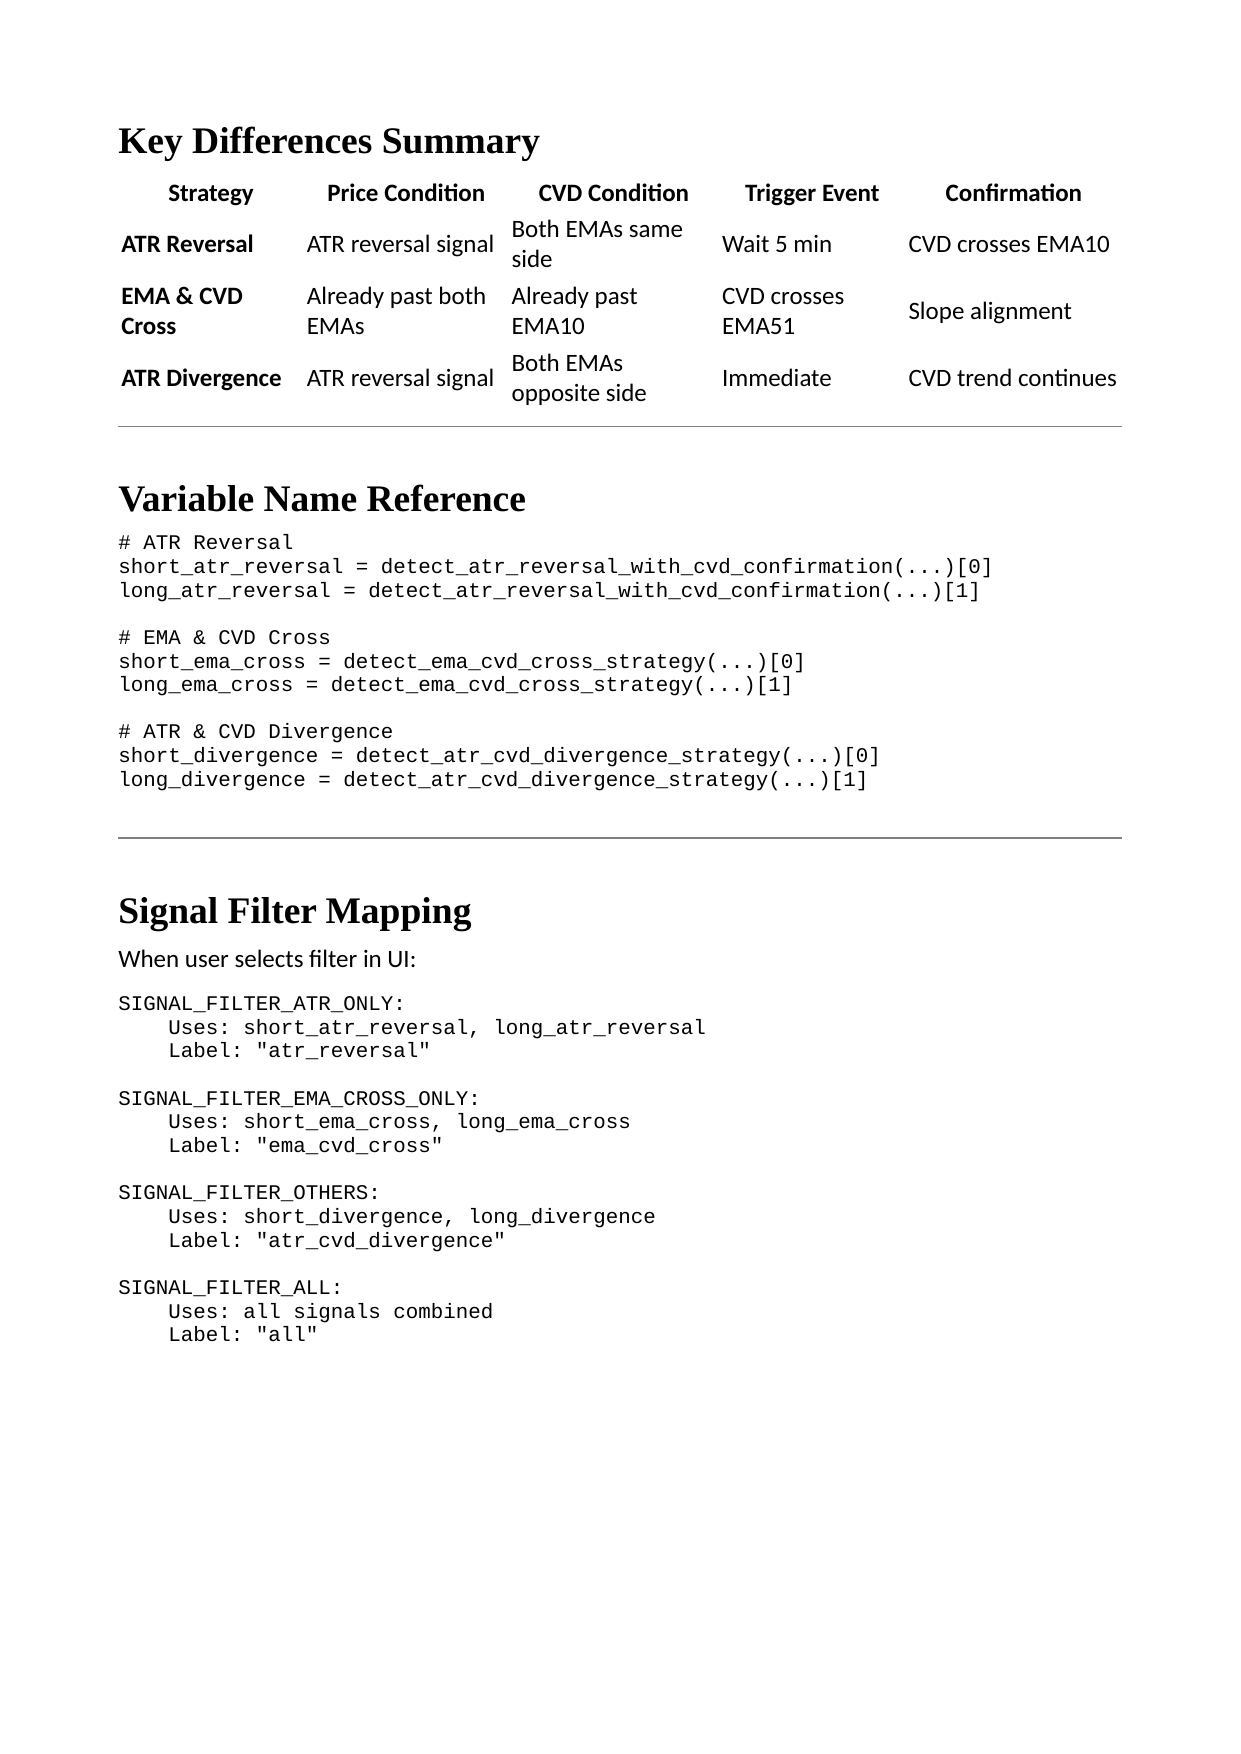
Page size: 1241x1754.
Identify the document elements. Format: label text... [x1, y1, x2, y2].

text short_atr_reversal = detect_atr_reversal_with_cvd_confirmation(...)[0] [118, 556, 1122, 580]
text # EMA & CVD Cross [118, 627, 1122, 651]
text SIGNAL_FILTER_ATR_ONLY: [118, 993, 1122, 1017]
table_header Trigger Event [719, 174, 905, 210]
text Label: "ema_cvd_cross" [118, 1135, 1122, 1159]
table_cell Wait 5 min [719, 210, 905, 277]
text # ATR Reversal [118, 532, 1122, 556]
text Label: "all" [118, 1324, 1122, 1348]
text # ATR & CVD Divergence [118, 722, 1122, 745]
text SIGNAL_FILTER_EMA_CROSS_ONLY: [118, 1088, 1122, 1111]
text long_ema_cross = detect_ema_cvd_cross_strategy(...)[1] [118, 674, 1122, 698]
text short_divergence = detect_atr_cvd_divergence_strategy(...)[0] [118, 745, 1122, 769]
table_cell Slope alignment [905, 277, 1122, 344]
table_cell ATR reversal signal [304, 210, 508, 277]
text long_divergence = detect_atr_cvd_divergence_strategy(...)[1] [118, 769, 1122, 792]
table_header CVD Condition [509, 174, 719, 210]
table_cell ATR reversal signal [304, 344, 508, 411]
table_cell ATR Divergence [118, 344, 304, 411]
table_cell Immediate [719, 344, 905, 411]
table_cell Both EMAs same side [509, 210, 719, 277]
text When user selects filter in UI: [118, 944, 1122, 974]
subtitle Signal Filter Mapping [118, 888, 1122, 931]
text long_atr_reversal = detect_atr_reversal_with_cvd_confirmation(...)[1] [118, 580, 1122, 603]
table_cell ATR Reversal [118, 210, 304, 277]
table_header Confirmation [905, 174, 1122, 210]
table_cell Already past both EMAs [304, 277, 508, 344]
subtitle Variable Name Reference [118, 477, 1122, 520]
text SIGNAL_FILTER_ALL: [118, 1277, 1122, 1301]
text SIGNAL_FILTER_OTHERS: [118, 1182, 1122, 1206]
table_header Strategy [118, 174, 304, 210]
table_cell EMA & CVD Cross [118, 277, 304, 344]
table_cell Both EMAs opposite side [509, 344, 719, 411]
table_cell CVD trend continues [905, 344, 1122, 411]
text Uses: short_divergence, long_divergence [118, 1206, 1122, 1230]
text Label: "atr_cvd_divergence" [118, 1230, 1122, 1253]
text Uses: short_ema_cross, long_ema_cross [118, 1111, 1122, 1135]
text Label: "atr_reversal" [118, 1041, 1122, 1064]
text Uses: all signals combined [118, 1301, 1122, 1324]
text Uses: short_atr_reversal, long_atr_reversal [118, 1017, 1122, 1041]
table_cell CVD crosses EMA51 [719, 277, 905, 344]
table_header Price Condition [304, 174, 508, 210]
table_cell Already past EMA10 [509, 277, 719, 344]
text short_ema_cross = detect_ema_cvd_cross_strategy(...)[0] [118, 651, 1122, 674]
subtitle Key Differences Summary [118, 118, 1122, 161]
table_cell CVD crosses EMA10 [905, 210, 1122, 277]
